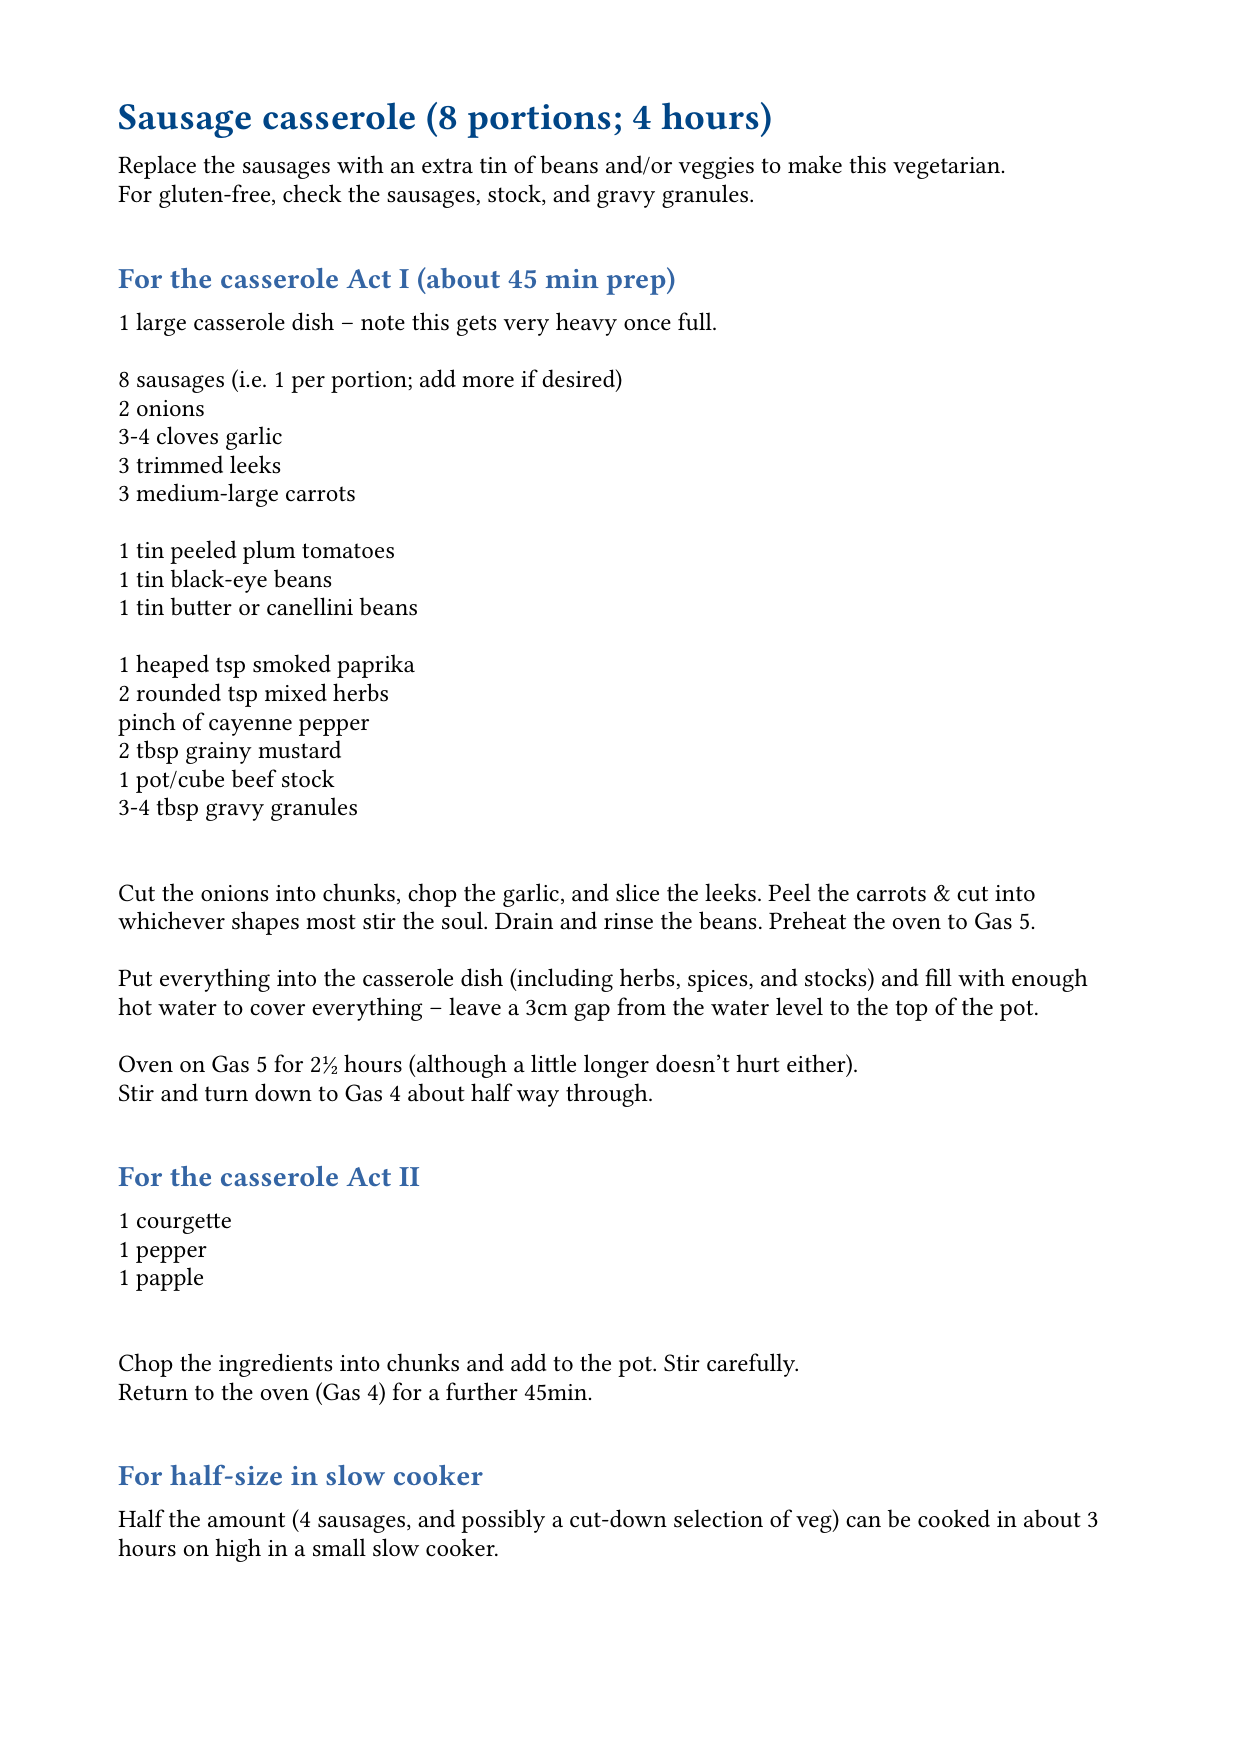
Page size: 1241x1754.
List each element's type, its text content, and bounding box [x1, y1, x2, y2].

text Return to the oven (Gas 4) for a further 45min. [118, 1378, 1122, 1406]
text 8 sausages (i.e. 1 per portion; add more if desired) [118, 365, 1122, 393]
text Chop the ingredients into chunks and add to the pot. Stir carefully. [118, 1349, 1122, 1378]
subtitle For the casserole Act II [118, 1161, 1122, 1194]
text pinch of cayenne pepper [118, 707, 1122, 736]
text 3-4 cloves garlic [118, 422, 1122, 451]
text Oven on Gas 5 for 2½ hours (although a little longer doesn’t hurt either). Stir and turn down to Gas 4 about half way through. [118, 1050, 1122, 1107]
text 1 tin peeled plum tomatoes [118, 536, 1122, 565]
text 3 trimmed leeks [118, 451, 1122, 479]
text 1 pot/cube beef stock [118, 764, 1122, 793]
text Cut the onions into chunks, chop the garlic, and slice the leeks. Peel the carrots & cut into whichever shapes most stir the soul. Drain and rinse the beans. Preheat the oven to Gas 5. [118, 879, 1122, 936]
subtitle For the casserole Act I (about 45 min prep) [118, 262, 1122, 295]
text Replace the sausages with an extra tin of beans and/or veggies to make this vegetarian. [118, 152, 1122, 180]
text 1 large casserole dish – note this gets very heavy once full. [118, 308, 1122, 336]
text 2 rounded tsp mixed herbs [118, 679, 1122, 707]
text 1 tin butter or canellini beans [118, 593, 1122, 622]
text 3 medium-large carrots [118, 479, 1122, 508]
text 1 heaped tsp smoked paprika [118, 650, 1122, 679]
text For gluten-free, check the sausages, stock, and gravy granules. [118, 180, 1122, 209]
text 2 tbsp grainy mustard [118, 736, 1122, 764]
text 1 pepper [118, 1235, 1122, 1263]
text 1 tin black-eye beans [118, 565, 1122, 593]
text Put everything into the casserole dish (including herbs, spices, and stocks) and fill with enough hot water to cover everything – leave a 3cm gap from the water level to the top of the pot. [118, 964, 1122, 1021]
text 2 onions [118, 393, 1122, 422]
subtitle Sausage casserole (8 portions; 4 hours) [118, 96, 1122, 139]
text Half the amount (4 sausages, and possibly a cut-down selection of veg) can be cooked in about 3 hours on high in a small slow cooker. [118, 1505, 1122, 1562]
text 1 papple [118, 1263, 1122, 1292]
subtitle For half-size in slow cooker [118, 1460, 1122, 1493]
text 3-4 tbsp gravy granules [118, 793, 1122, 822]
text 1 courgette [118, 1206, 1122, 1235]
